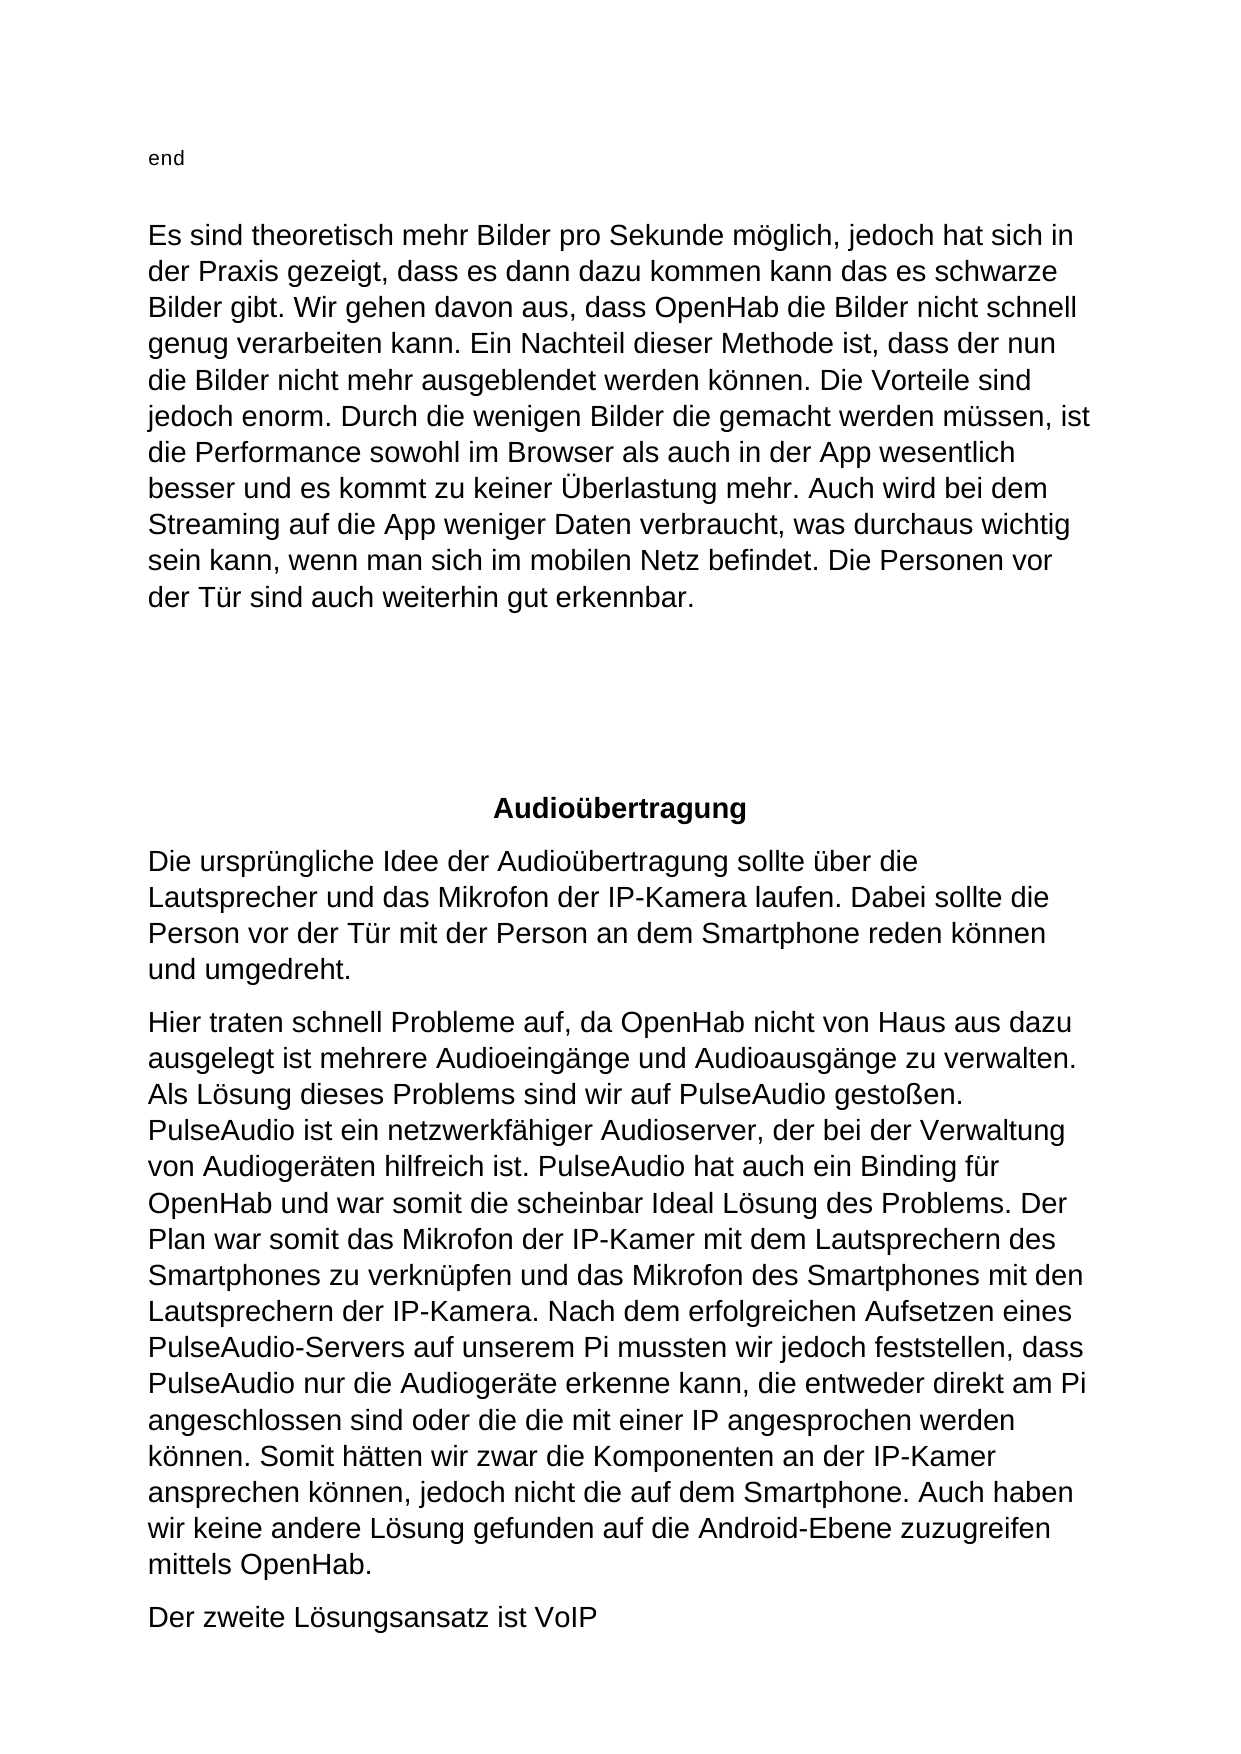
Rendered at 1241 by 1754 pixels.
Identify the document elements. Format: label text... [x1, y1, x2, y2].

text end [148, 148, 1093, 171]
text Hier traten schnell Probleme auf, da OpenHab nicht von Haus aus dazu ausgelegt ist mehrere Audioeingänge und Audioausgänge zu verwalten. Als Lösung dieses Problems sind wir auf PulseAudio gestoßen. PulseAudio ist ein netzwerkfähiger Audioserver, der bei der Verwaltung von Audiogeräten hilfreich ist. PulseAudio hat auch ein Binding für OpenHab und war somit die scheinbar Ideal Lösung des Problems. Der Plan war somit das Mikrofon der IP-Kamer mit dem Lautsprechern des Smartphones zu verknüpfen und das Mikrofon des Smartphones mit den Lautsprechern der IP-Kamera. Nach dem erfolgreichen Aufsetzen eines PulseAudio-Servers auf unserem Pi mussten wir jedoch feststellen, dass PulseAudio nur die Audiogeräte erkenne kann, die entweder direkt am Pi angeschlossen sind oder die die mit einer IP angesprochen werden können. Somit hätten wir zwar die Komponenten an der IP-Kamer ansprechen können, jedoch nicht die auf dem Smartphone. Auch haben wir keine andere Lösung gefunden auf die Android-Ebene zuzugreifen mittels OpenHab. [148, 1005, 1093, 1581]
text Die ursprüngliche Idee der Audioübertragung sollte über die Lautsprecher und das Mikrofon der IP-Kamera laufen. Dabei sollte die Person vor der Tür mit der Person an dem Smartphone reden können und umgedreht. [148, 844, 1093, 986]
text Der zweite Lösungsansatz ist VoIP [148, 1600, 1093, 1633]
text Audioübertragung [148, 791, 1093, 824]
text Es sind theoretisch mehr Bilder pro Sekunde möglich, jedoch hat sich in der Praxis gezeigt, dass es dann dazu kommen kann das es schwarze Bilder gibt. Wir gehen davon aus, dass OpenHab die Bilder nicht schnell genug verarbeiten kann. Ein Nachteil dieser Methode ist, dass der nun die Bilder nicht mehr ausgeblendet werden können. Die Vorteile sind jedoch enorm. Durch die wenigen Bilder die gemacht werden müssen, ist die Performance sowohl im Browser als auch in der App wesentlich besser und es kommt zu keiner Überlastung mehr. Auch wird bei dem Streaming auf die App weniger Daten verbraucht, was durchaus wichtig sein kann, wenn man sich im mobilen Netz befindet. Die Personen vor der Tür sind auch weiterhin gut erkennbar. [148, 218, 1093, 613]
